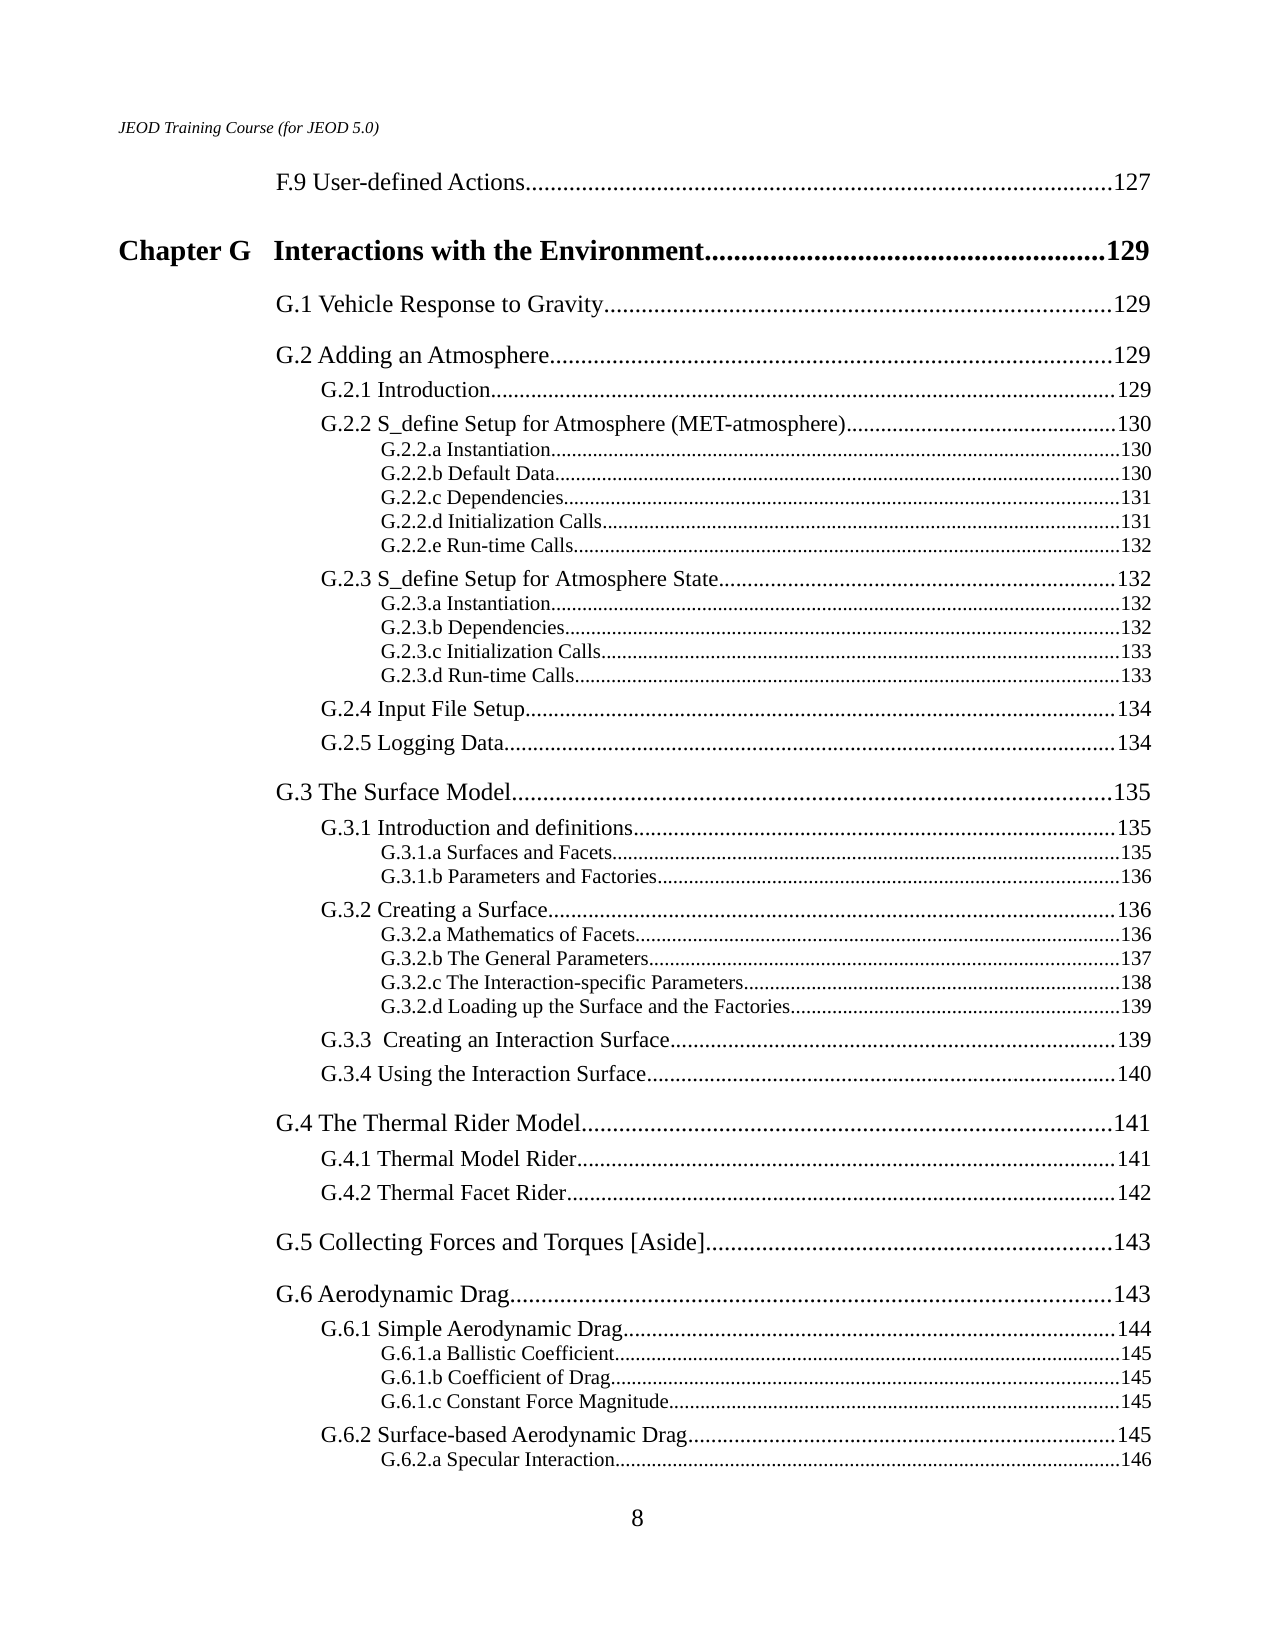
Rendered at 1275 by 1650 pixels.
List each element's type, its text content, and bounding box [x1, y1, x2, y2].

text G.2.3.d Run-time Calls 133 [381, 663, 1157, 687]
text G.3.2.a Mathematics of Facets 136 [381, 922, 1157, 946]
text G.2.4 Input File Setup 134 [321, 695, 1157, 721]
text G.3.2.b The General Parameters 137 [381, 946, 1157, 970]
text G.6.1 Simple Aerodynamic Drag 144 [321, 1315, 1157, 1341]
text G.6.1.c Constant Force Magnitude 145 [381, 1389, 1157, 1413]
text G.3 The Surface Model 135 [276, 777, 1157, 806]
text G.3.4 Using the Interaction Surface 140 [321, 1059, 1157, 1086]
text G.2.3 S_define Setup for Atmosphere State 132 [321, 564, 1157, 591]
text G.3.2.d Loading up the Surface and the Factories 139 [381, 994, 1157, 1018]
text G.2.2.a Instantiation 130 [381, 437, 1157, 461]
text G.2.3.b Dependencies 132 [381, 615, 1157, 639]
text G.2.2.b Default Data 130 [381, 461, 1157, 485]
text G.4.1 Thermal Model Rider 141 [321, 1145, 1157, 1171]
text G.2.3.a Instantiation 132 [381, 591, 1157, 615]
text G.2.3.c Initialization Calls 133 [381, 639, 1157, 663]
text G.6 Aerodynamic Drag 143 [276, 1279, 1157, 1307]
text G.2 Adding an Atmosphere 129 [276, 340, 1157, 369]
text G.3.3 Creating an Interaction Surface 139 [321, 1026, 1157, 1052]
text G.3.1.a Surfaces and Facets 135 [381, 840, 1157, 864]
text G.2.2.c Dependencies 131 [381, 485, 1157, 509]
text Chapter G Interactions with the Environment 129 [118, 233, 1157, 267]
text G.2.2.d Initialization Calls 131 [381, 509, 1157, 533]
text G.3.1.b Parameters and Factories 136 [381, 864, 1157, 888]
text G.4.2 Thermal Facet Rider 142 [321, 1178, 1157, 1205]
text G.2.1 Introduction 129 [321, 377, 1157, 403]
text F.9 User-defined Actions 127 [276, 167, 1157, 196]
text G.6.1.a Ballistic Coefficient 145 [381, 1341, 1157, 1365]
text G.3.2 Creating a Surface 136 [321, 896, 1157, 922]
text G.6.2 Surface-based Aerodynamic Drag 145 [321, 1421, 1157, 1447]
text G.3.2.c The Interaction-specific Parameters 138 [381, 970, 1157, 994]
text G.4 The Thermal Rider Model 141 [276, 1108, 1157, 1137]
text G.1 Vehicle Response to Gravity 129 [276, 289, 1157, 318]
text G.2.2 S_define Setup for Atmosphere (MET-atmosphere) 130 [321, 410, 1157, 437]
text G.3.1 Introduction and definitions 135 [321, 814, 1157, 840]
text G.5 Collecting Forces and Torques [Aside] 143 [276, 1227, 1157, 1256]
text G.6.2.a Specular Interaction 146 [381, 1447, 1157, 1471]
text G.6.1.b Coefficient of Drag 145 [381, 1365, 1157, 1389]
text G.2.2.e Run-time Calls 132 [381, 533, 1157, 557]
text G.2.5 Logging Data 134 [321, 728, 1157, 755]
